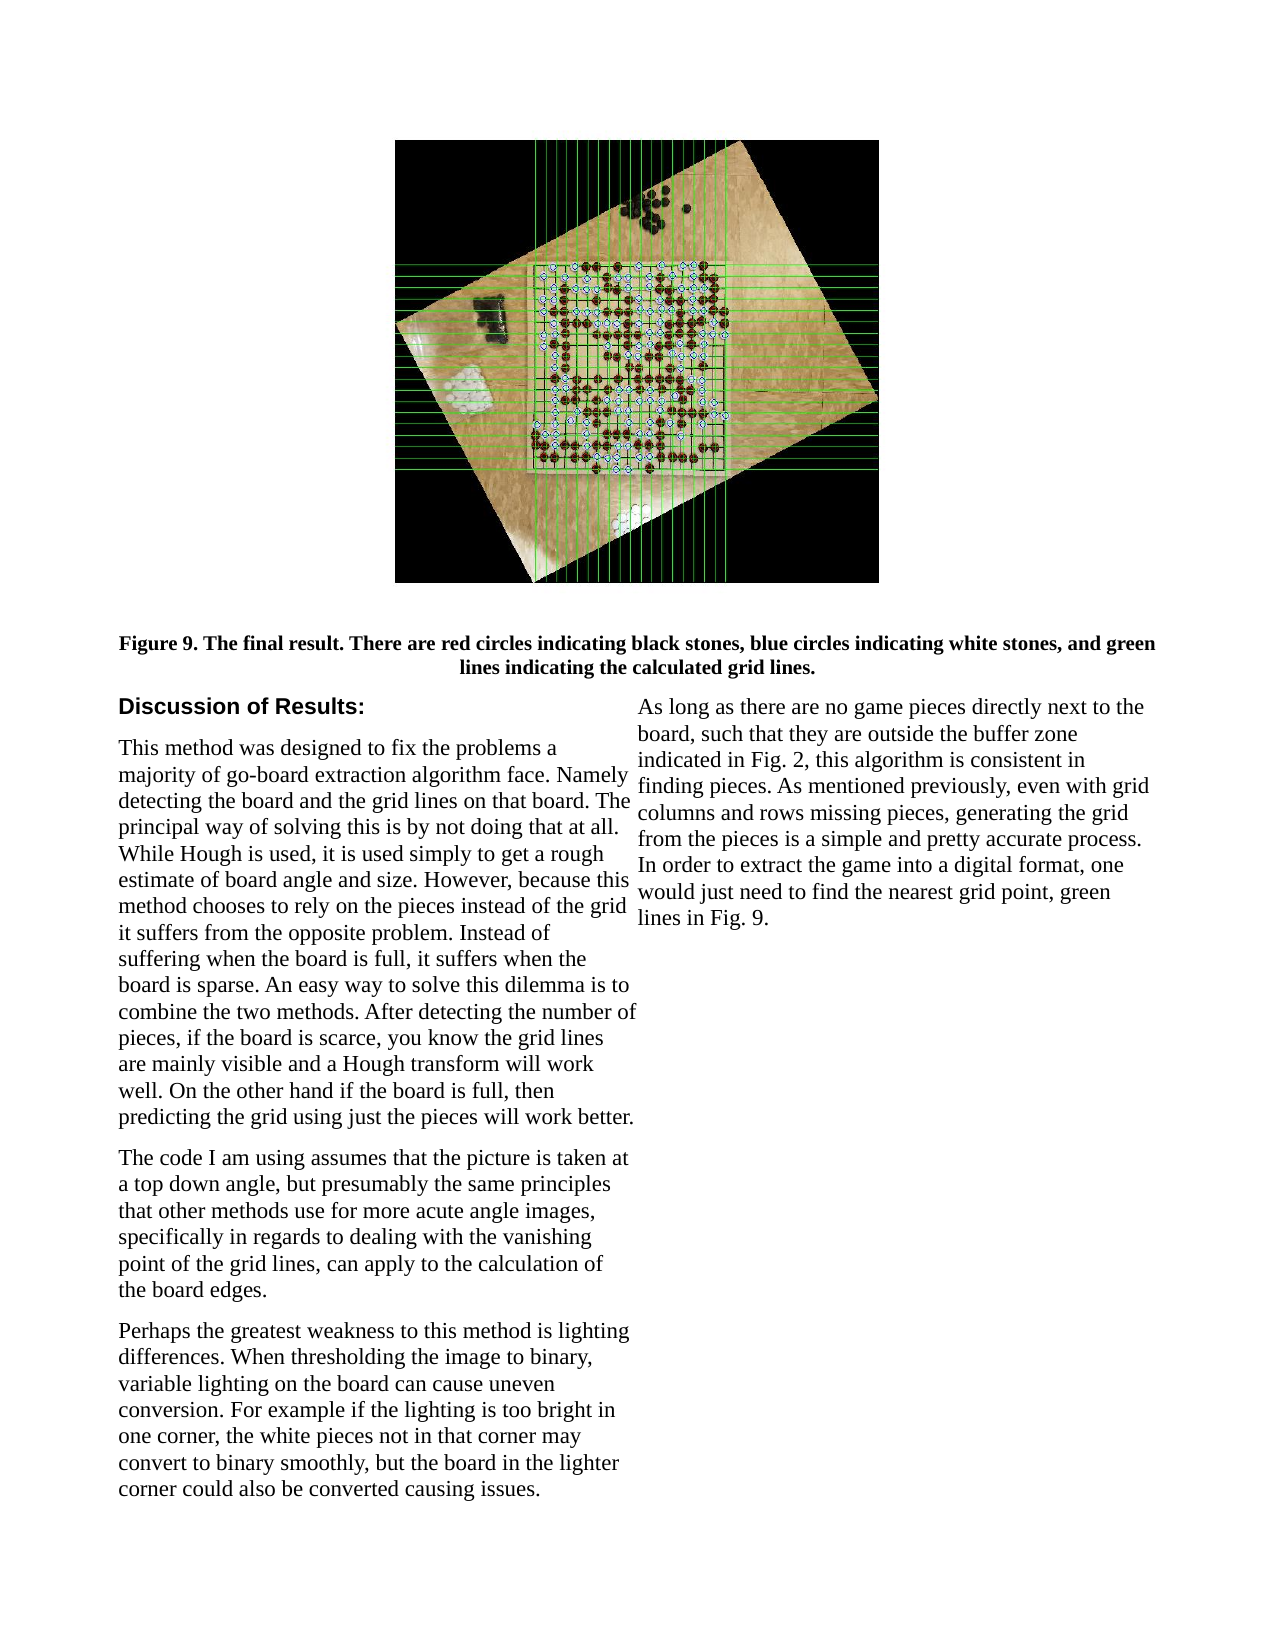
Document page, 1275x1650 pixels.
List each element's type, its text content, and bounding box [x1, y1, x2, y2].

text Perhaps the greatest weakness to this method is lighting differences. When thresholding the image to binary, variable lighting on the board can cause uneven conversion. For example if the lighting is too bright in one corner, the white pieces not in that corner may convert to binary smoothly, but the board in the lighter corner could also be converted causing issues. [118, 1317, 637, 1501]
text This method was designed to fix the problems a majority of go-board extraction algorithm face. Namely detecting the board and the grid lines on that board. The principal way of solving this is by not doing that at all. While Hough is used, it is used simply to get a rough estimate of board angle and size. However, because this method chooses to rely on the pieces instead of the grid it suffers from the opposite problem. Instead of suffering when the board is full, it suffers when the board is sparse. An easy way to solve this dilemma is to combine the two methods. After detecting the number of pieces, if the board is scarce, you know the grid lines are mainly visible and a Hough transform will work well. On the other hand if the board is full, then predicting the grid using just the pieces will work better. [118, 734, 637, 1129]
picture [118, 118, 1157, 631]
text As long as there are no game pieces directly next to the board, such that they are outside the buffer zone indicated in Fig. 2, this algorithm is consistent in finding pieces. As mentioned previously, even with grid columns and rows missing pieces, generating the grid from the pieces is a simple and pretty accurate process. In order to extract the game into a digital format, one would just need to find the nearest grid point, green lines in Fig. 9. [637, 693, 1157, 931]
text The code I am using assumes that the picture is taken at a top down angle, but presumably the same principles that other methods use for more acute angle images, specifically in regards to dealing with the vanishing point of the grid lines, can apply to the calculation of the board edges. [118, 1144, 637, 1302]
text Discussion of Results: [118, 693, 637, 720]
text Figure 9. The final result. There are red circles indicating black stones, blue circles indicating white stones, and green lines indicating the calculated grid lines. [118, 631, 1157, 679]
